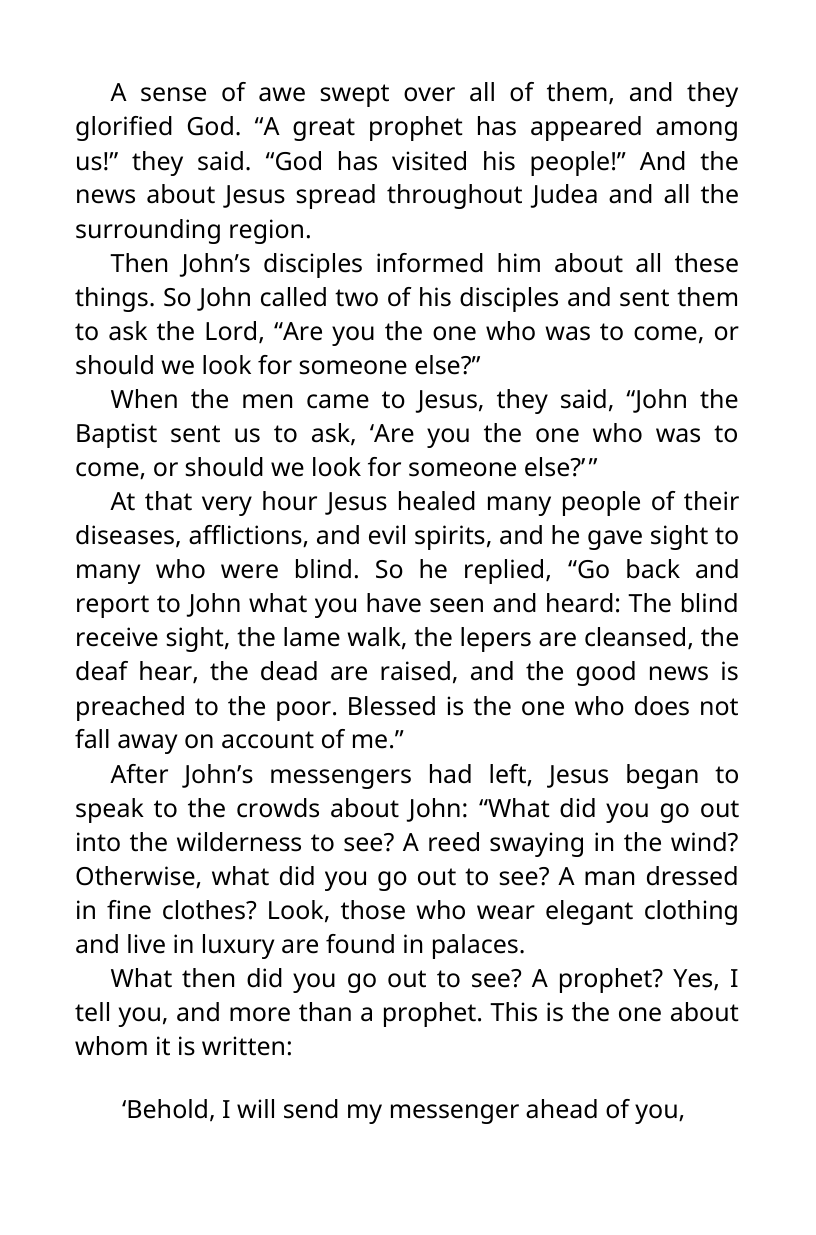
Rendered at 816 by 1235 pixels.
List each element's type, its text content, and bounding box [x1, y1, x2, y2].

text What then did you go out to see? A prophet? Yes, I tell you, and more than a prophet. This is the one about whom it is written: [75, 961, 740, 1063]
text At that very hour Jesus healed many people of their diseases, afflictions, and evil spirits, and he gave sight to many who were blind. So he replied, “Go back and report to John what you have seen and heard: The blind receive sight, the lame walk, the lepers are cleansed, the deaf hear, the dead are raised, and the good news is preached to the poor. Blessed is the one who does not fall away on account of me.” [75, 484, 740, 756]
text After John’s messengers had left, Jesus began to speak to the crowds about John: “What did you go out into the wilderness to see? A reed swaying in the wind? Otherwise, what did you go out to see? A man dressed in fine clothes? Look, those who wear elegant clothing and live in luxury are found in palaces. [75, 756, 740, 961]
text A sense of awe swept over all of them, and they glorified God. “A great prophet has appeared among us!” they said. “God has visited his people!” And the news about Jesus spread throughout Judea and all the surrounding region. [75, 75, 740, 245]
text When the men came to Jesus, they said, “John the Baptist sent us to ask, ‘Are you the one who was to come, or should we look for someone else?’ ” [75, 382, 740, 484]
text Then John’s disciples informed him about all these things. So John called two of his disciples and sent them to ask the Lord, “Are you the one who was to come, or should we look for someone else?” [75, 245, 740, 382]
text ‘Behold, I will send my messenger ahead of you, [122, 1092, 740, 1126]
